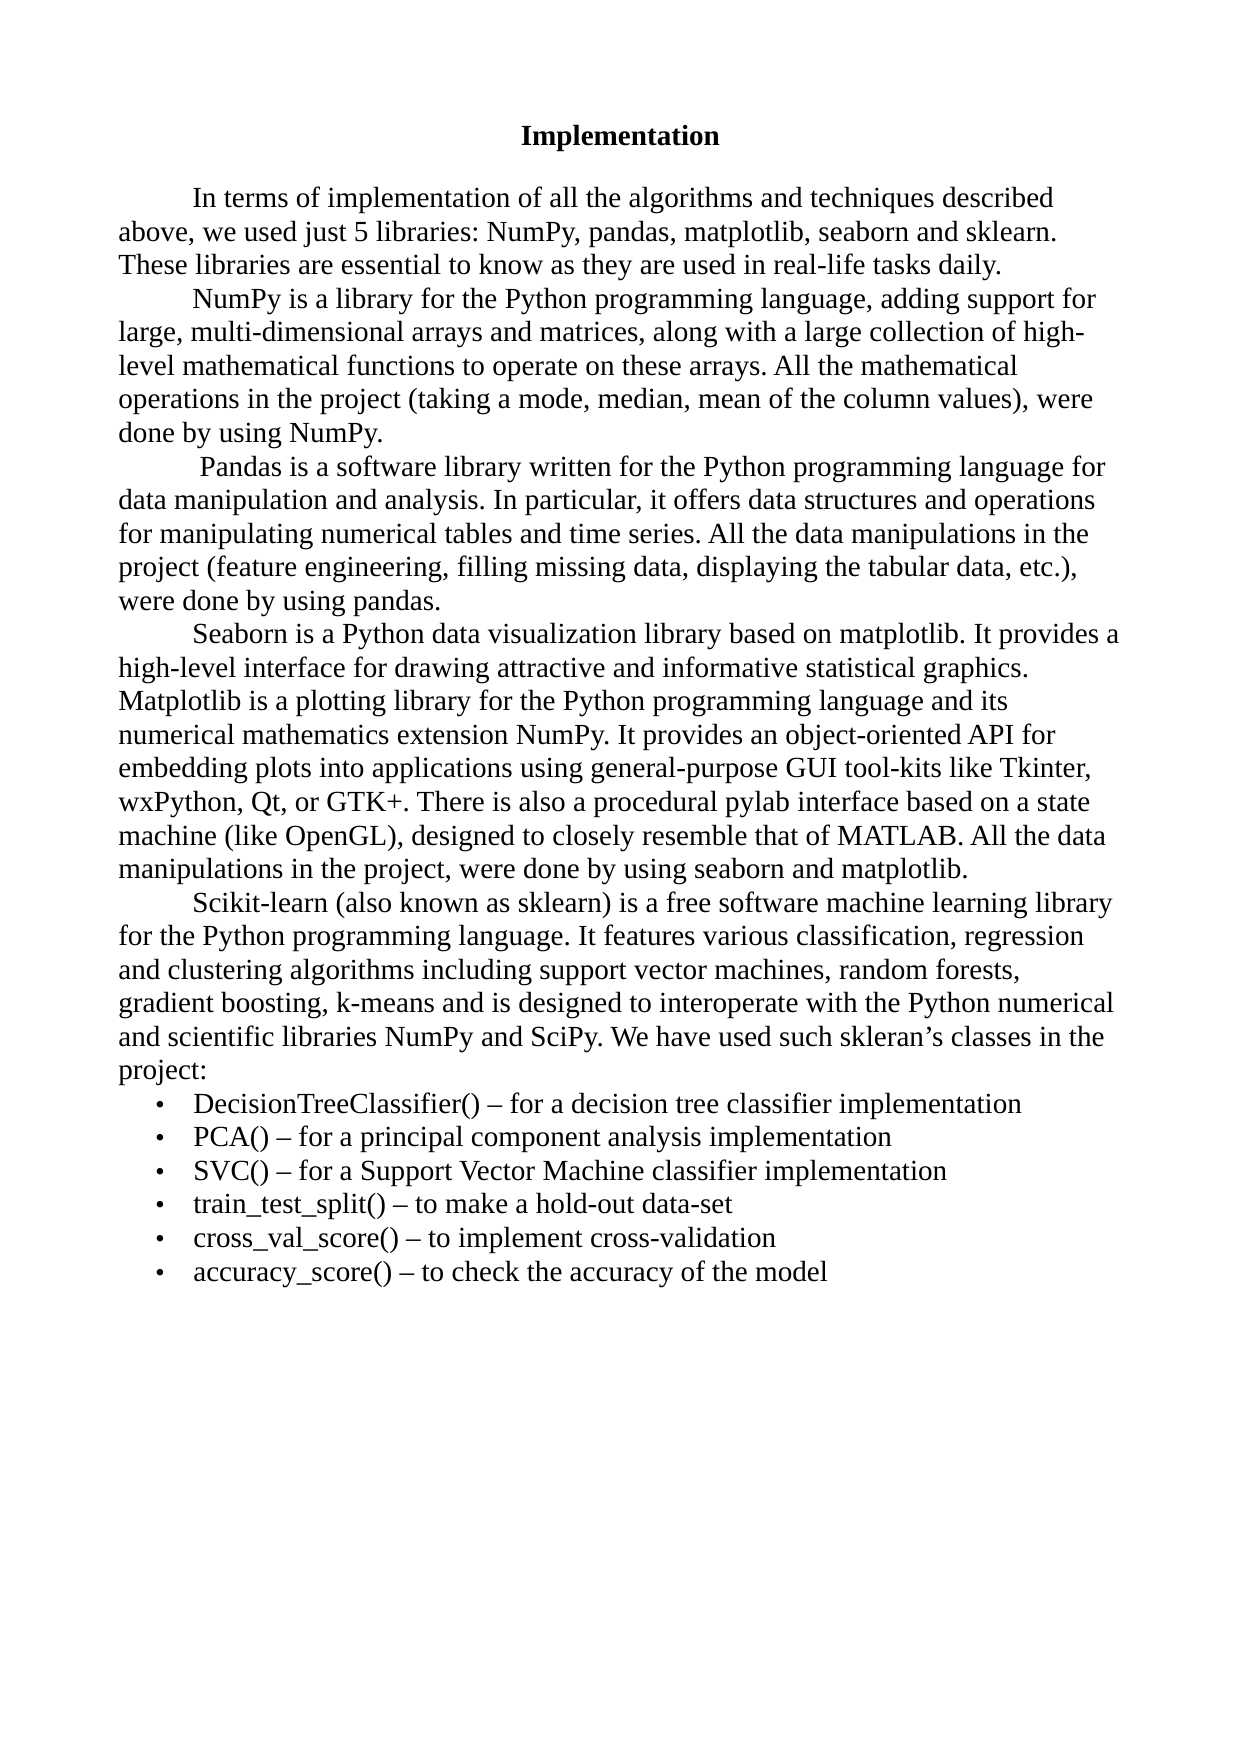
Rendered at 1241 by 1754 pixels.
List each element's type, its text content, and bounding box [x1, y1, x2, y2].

text In terms of implementation of all the algorithms and techniques described above, we used just 5 libraries: NumPy, pandas, matplotlib, seaborn and sklearn. These libraries are essential to know as they are used in real-life tasks daily. [118, 180, 1122, 281]
text Scikit-learn (also known as sklearn) is a free software machine learning library for the Python programming language. It features various classification, regression and clustering algorithms including support vector machines, random forests, gradient boosting, k-means and is designed to interoperate with the Python numerical and scientific libraries NumPy and SciPy. We have used such skleran’s classes in the project: [118, 885, 1122, 1086]
text Implementation [118, 118, 1122, 152]
list PCA() – for a principal component analysis implementation [156, 1119, 1122, 1153]
text NumPy is a library for the Python programming language, adding support for large, multi-dimensional arrays and matrices, along with a large collection of high-level mathematical functions to operate on these arrays. All the mathematical operations in the project (taking a mode, median, mean of the column values), were done by using NumPy. [118, 281, 1122, 449]
list SVC() – for a Support Vector Machine classifier implementation [156, 1153, 1122, 1187]
list cross_val_score() – to implement cross-validation [156, 1220, 1122, 1254]
list DecisionTreeClassifier() – for a decision tree classifier implementation [156, 1086, 1122, 1119]
list train_test_split() – to make a hold-out data-set [156, 1187, 1122, 1220]
list accuracy_score() – to check the accuracy of the model [156, 1254, 1122, 1287]
text Seaborn is a Python data visualization library based on matplotlib. It provides a high-level interface for drawing attractive and informative statistical graphics. Matplotlib is a plotting library for the Python programming language and its numerical mathematics extension NumPy. It provides an object-oriented API for embedding plots into applications using general-purpose GUI tool-kits like Tkinter, wxPython, Qt, or GTK+. There is also a procedural pylab interface based on a state machine (like OpenGL), designed to closely resemble that of MATLAB. All the data manipulations in the project, were done by using seaborn and matplotlib. [118, 616, 1122, 885]
text Pandas is a software library written for the Python programming language for data manipulation and analysis. In particular, it offers data structures and operations for manipulating numerical tables and time series. All the data manipulations in the project (feature engineering, filling missing data, displaying the tabular data, etc.), were done by using pandas. [118, 449, 1122, 616]
